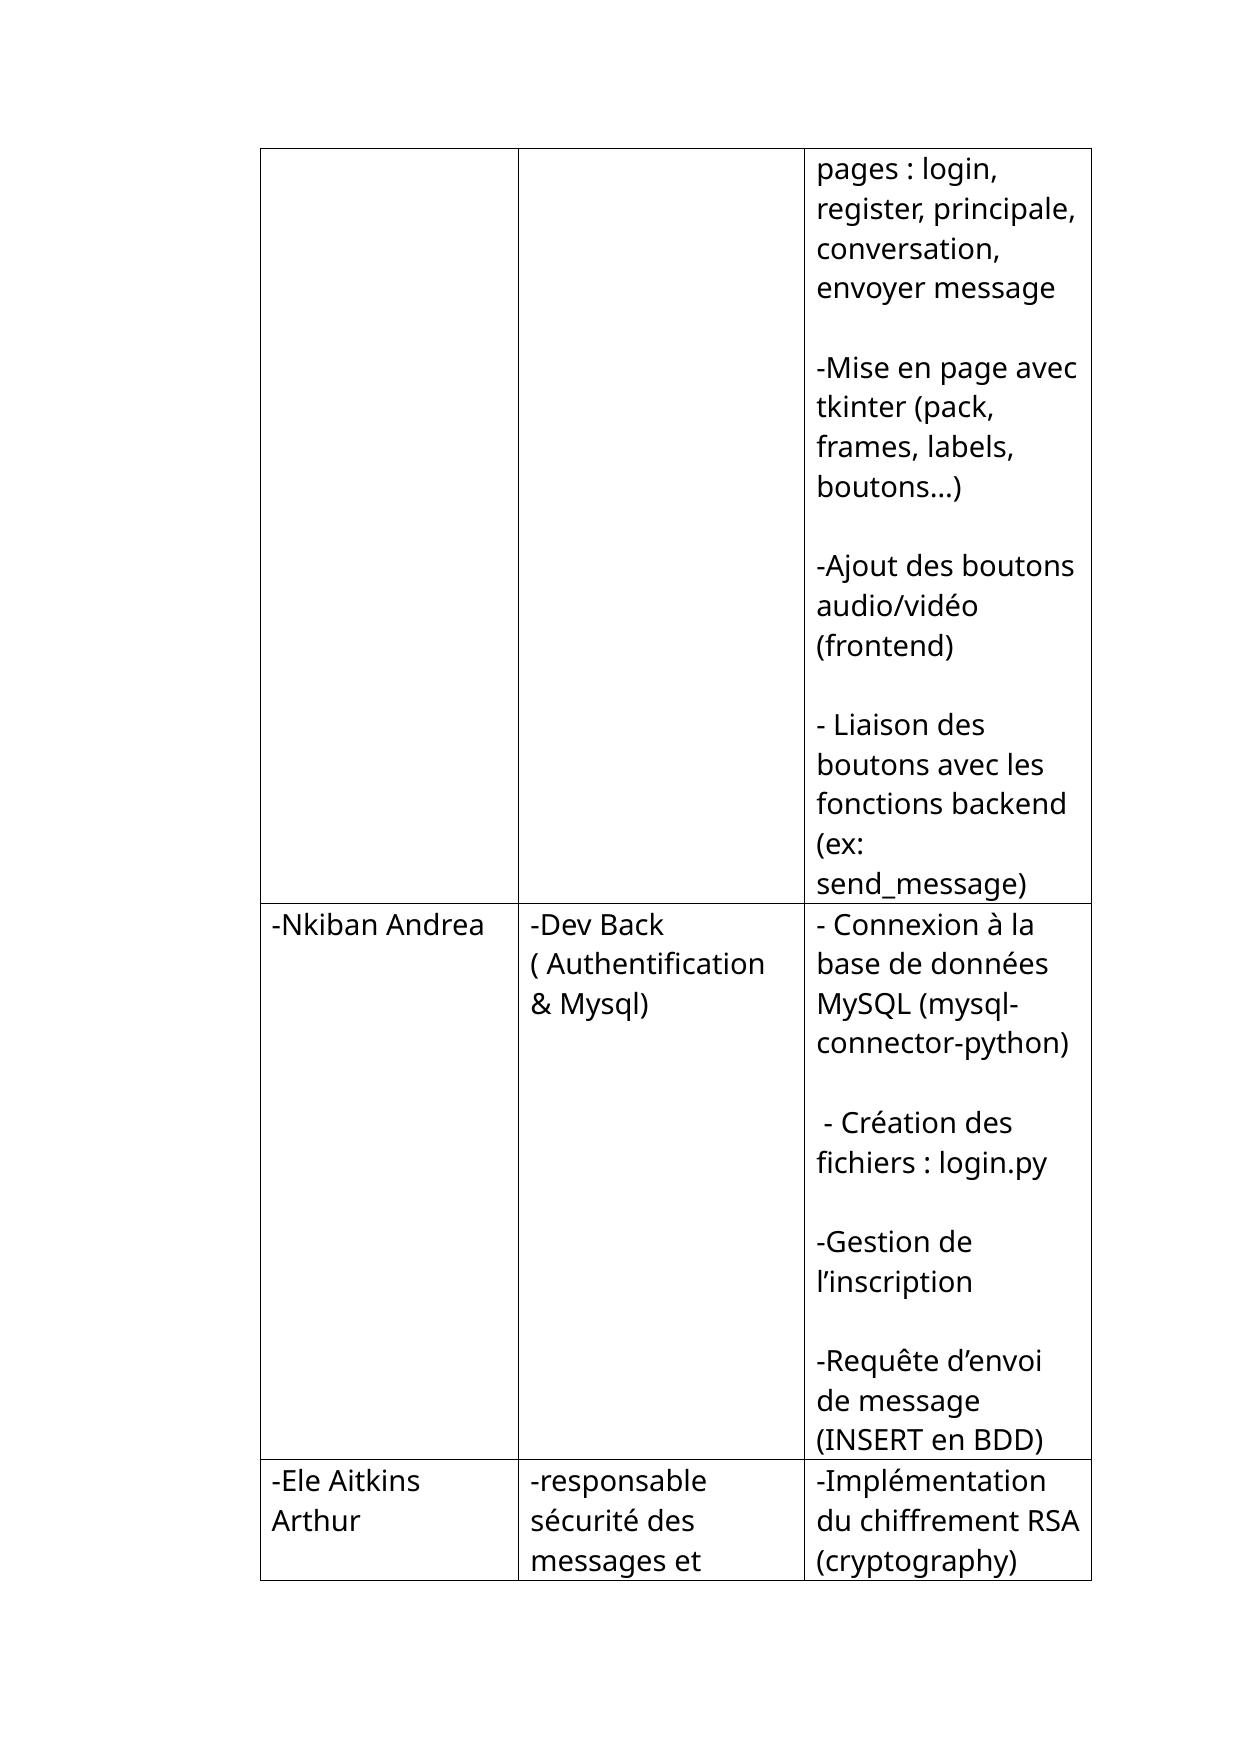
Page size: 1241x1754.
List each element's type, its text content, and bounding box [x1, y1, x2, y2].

table_cell [519, 149, 804, 903]
table_cell -responsable sécurité des messages et [519, 1460, 804, 1579]
table_cell -Ele Aitkins Arthur [261, 1460, 518, 1579]
table_cell - Connexion à la base de données MySQL (mysql-connector-python) - Création des fichiers : login.py -Gestion de l’inscription -Requête d’envoi de message (INSERT en BDD) [805, 904, 1091, 1459]
table_cell -Implémentation du chiffrement RSA (cryptography) [805, 1460, 1091, 1579]
table_cell -Nkiban Andrea [261, 904, 518, 1459]
table_cell -Dev Back ( Authentification & Mysql) [519, 904, 804, 1459]
table_cell pages : login, register, principale, conversation, envoyer message -Mise en page avec tkinter (pack, frames, labels, boutons…) -Ajout des boutons audio/vidéo (frontend) - Liaison des boutons avec les fonctions backend (ex: send_message) [805, 149, 1091, 903]
table_cell [261, 149, 518, 903]
